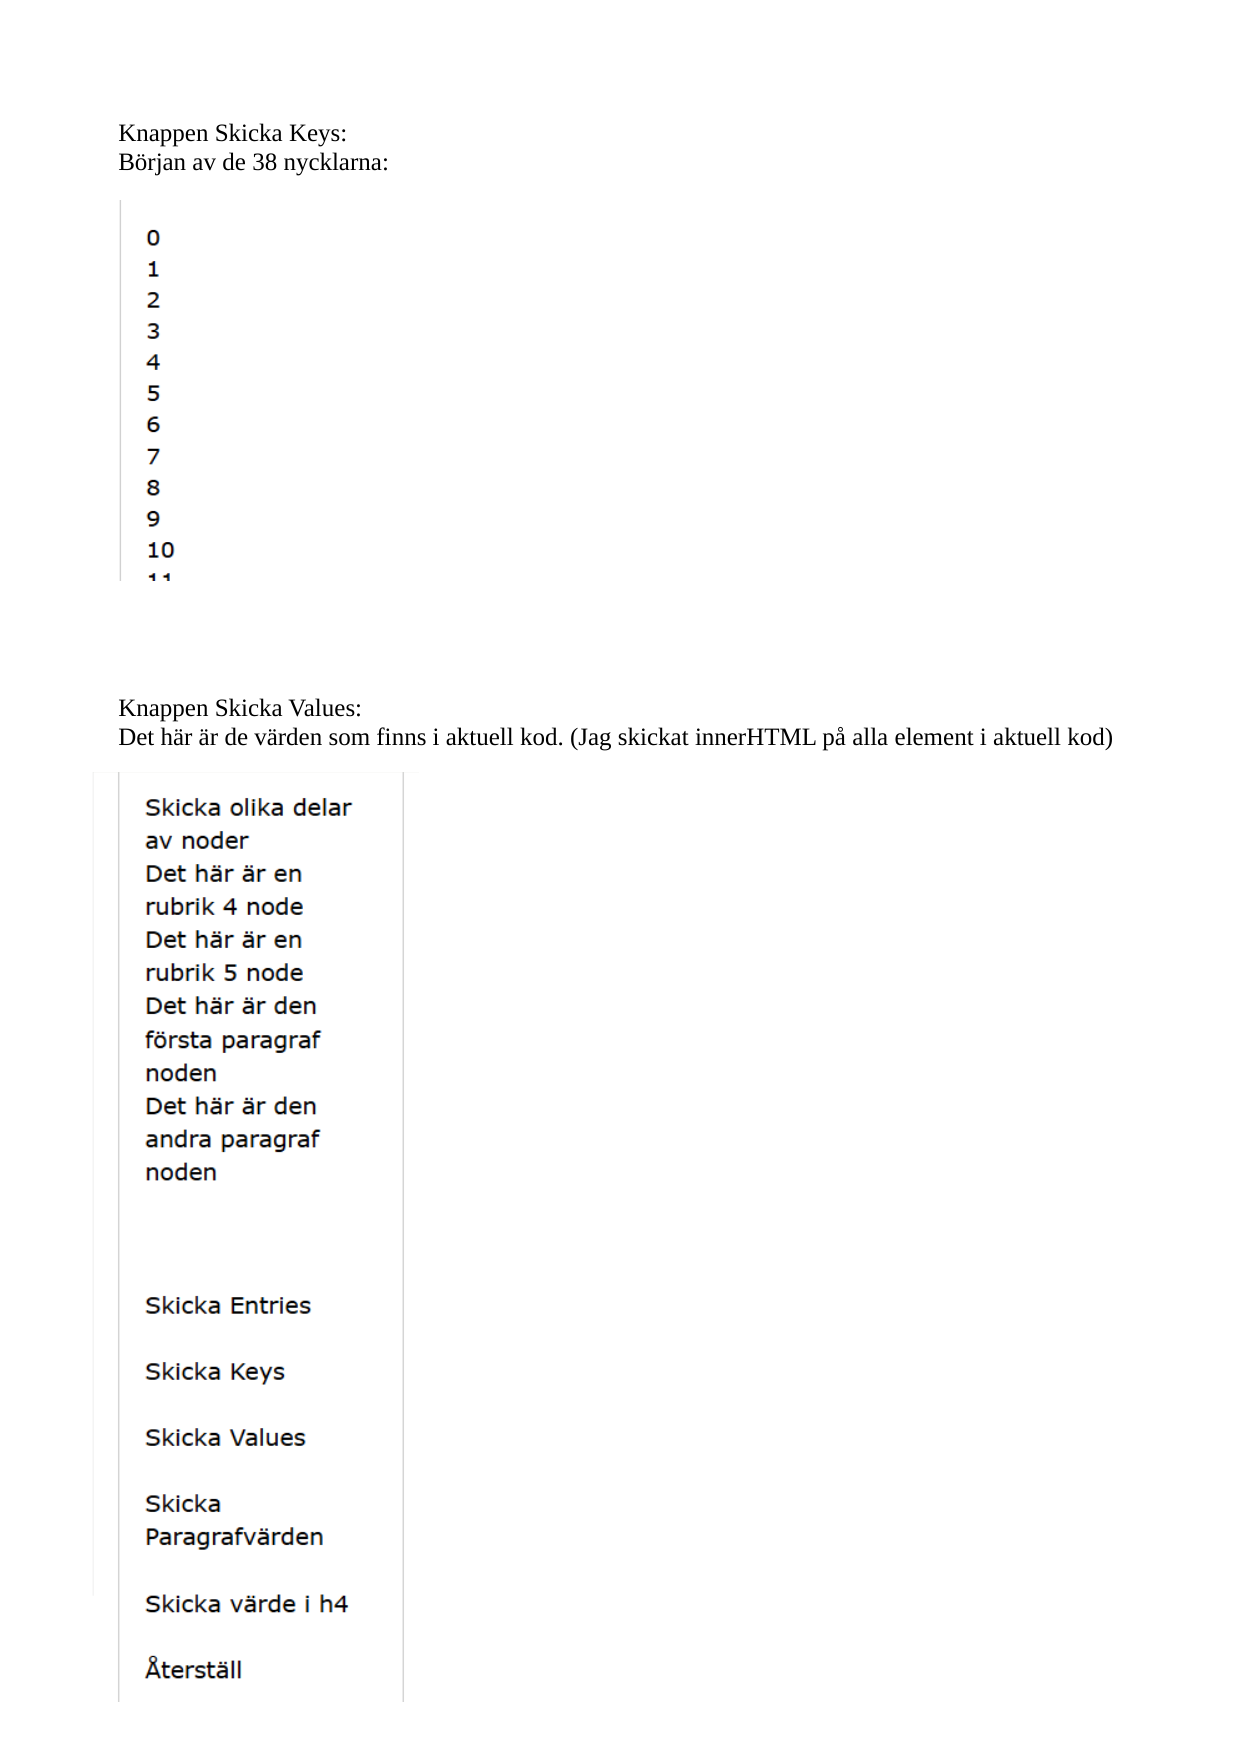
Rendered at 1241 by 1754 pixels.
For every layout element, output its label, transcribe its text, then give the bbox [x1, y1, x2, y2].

picture [92, 772, 419, 1702]
text Början av de 38 nycklarna: [118, 147, 1122, 176]
text Det här är de värden som finns i aktuell kod. (Jag skickat innerHTML på alla element i aktuell kod) [118, 722, 1122, 751]
text Knappen Skicka Values: [118, 693, 1122, 722]
picture [115, 200, 271, 581]
text Knappen Skicka Keys: [118, 118, 1122, 147]
